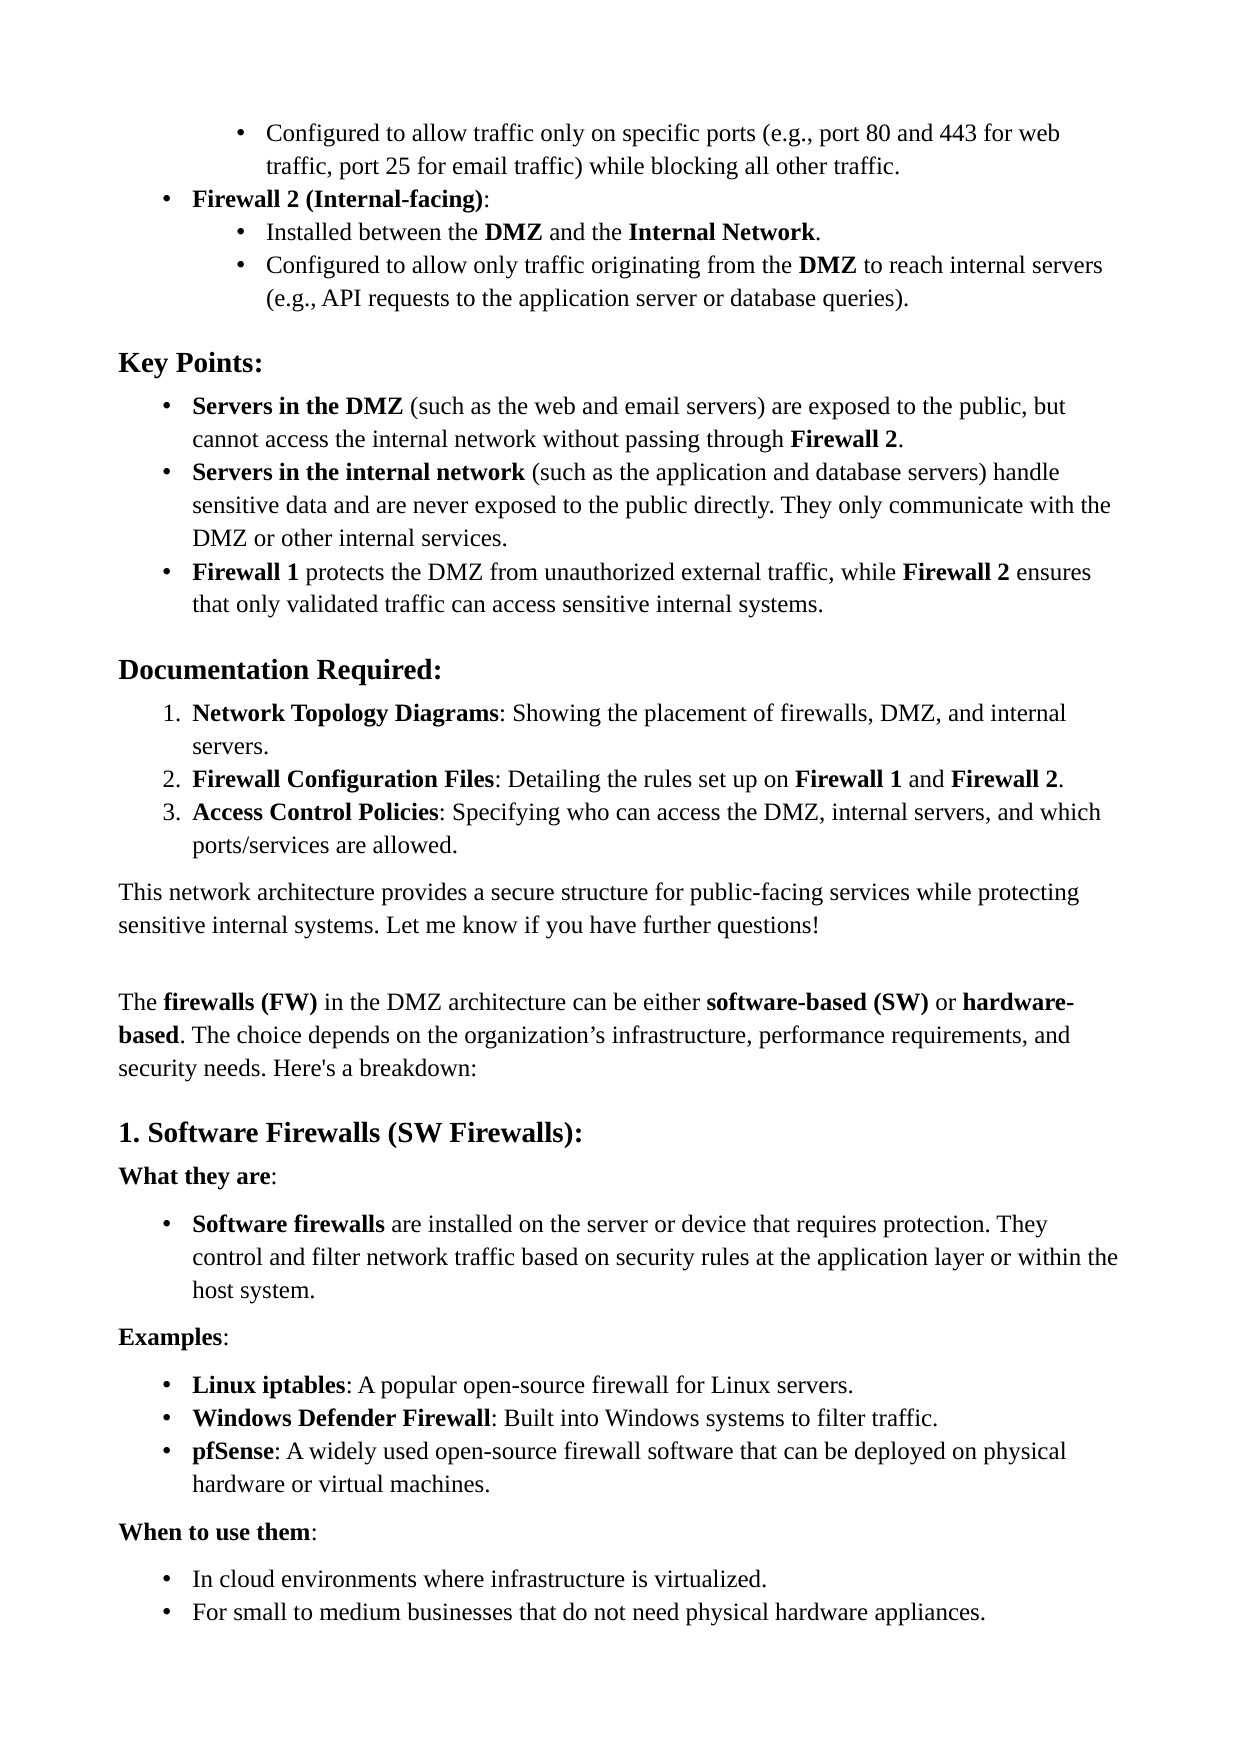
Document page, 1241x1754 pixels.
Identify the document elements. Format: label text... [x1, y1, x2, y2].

list In cloud environments where infrastructure is virtualized. [162, 1564, 1122, 1593]
text When to use them: [118, 1517, 1122, 1545]
subtitle Documentation Required: [118, 652, 1122, 685]
subtitle Key Points: [118, 345, 1122, 379]
text What they are: [118, 1161, 1122, 1190]
list Configured to allow traffic only on specific ports (e.g., port 80 and 443 for web traffic, port 25 for email traffic) while blocking all other traffic. [236, 118, 1122, 180]
text This network architecture provides a secure structure for public-facing services while protecting sensitive internal systems. Let me know if you have further questions! [118, 877, 1122, 939]
text Examples: [118, 1322, 1122, 1351]
list Firewall 2 (Internal-facing): [162, 184, 1122, 213]
list Servers in the internal network (such as the application and database servers) handle sensitive data and are never exposed to the public directly. They only communicate with the DMZ or other internal services. [162, 457, 1122, 552]
list Linux iptables: A popular open-source firewall for Linux servers. [162, 1370, 1122, 1399]
list Firewall Configuration Files: Detailing the rules set up on Firewall 1 and Firewall 2. [162, 764, 1122, 793]
list Firewall 1 protects the DMZ from unauthorized external traffic, while Firewall 2 ensures that only validated traffic can access sensitive internal systems. [162, 557, 1122, 618]
text The firewalls (FW) in the DMZ architecture can be either software-based (SW) or hardware-based. The choice depends on the organization’s infrastructure, performance requirements, and security needs. Here's a breakdown: [118, 987, 1122, 1082]
subtitle 1. Software Firewalls (SW Firewalls): [118, 1115, 1122, 1149]
list Configured to allow only traffic originating from the DMZ to reach internal servers (e.g., API requests to the application server or database queries). [236, 250, 1122, 312]
list For small to medium businesses that do not need physical hardware appliances. [162, 1597, 1122, 1626]
list Access Control Policies: Specifying who can access the DMZ, internal servers, and which ports/services are allowed. [162, 797, 1122, 859]
list pfSense: A widely used open-source firewall software that can be deployed on physical hardware or virtual machines. [162, 1436, 1122, 1498]
list Network Topology Diagrams: Showing the placement of firewalls, DMZ, and internal servers. [162, 698, 1122, 759]
list Servers in the DMZ (such as the web and email servers) are exposed to the public, but cannot access the internal network without passing through Firewall 2. [162, 391, 1122, 453]
list Windows Defender Firewall: Built into Windows systems to filter traffic. [162, 1403, 1122, 1432]
list Installed between the DMZ and the Internal Network. [236, 217, 1122, 246]
list Software firewalls are installed on the server or device that requires protection. They control and filter network traffic based on security rules at the application layer or within the host system. [162, 1209, 1122, 1303]
